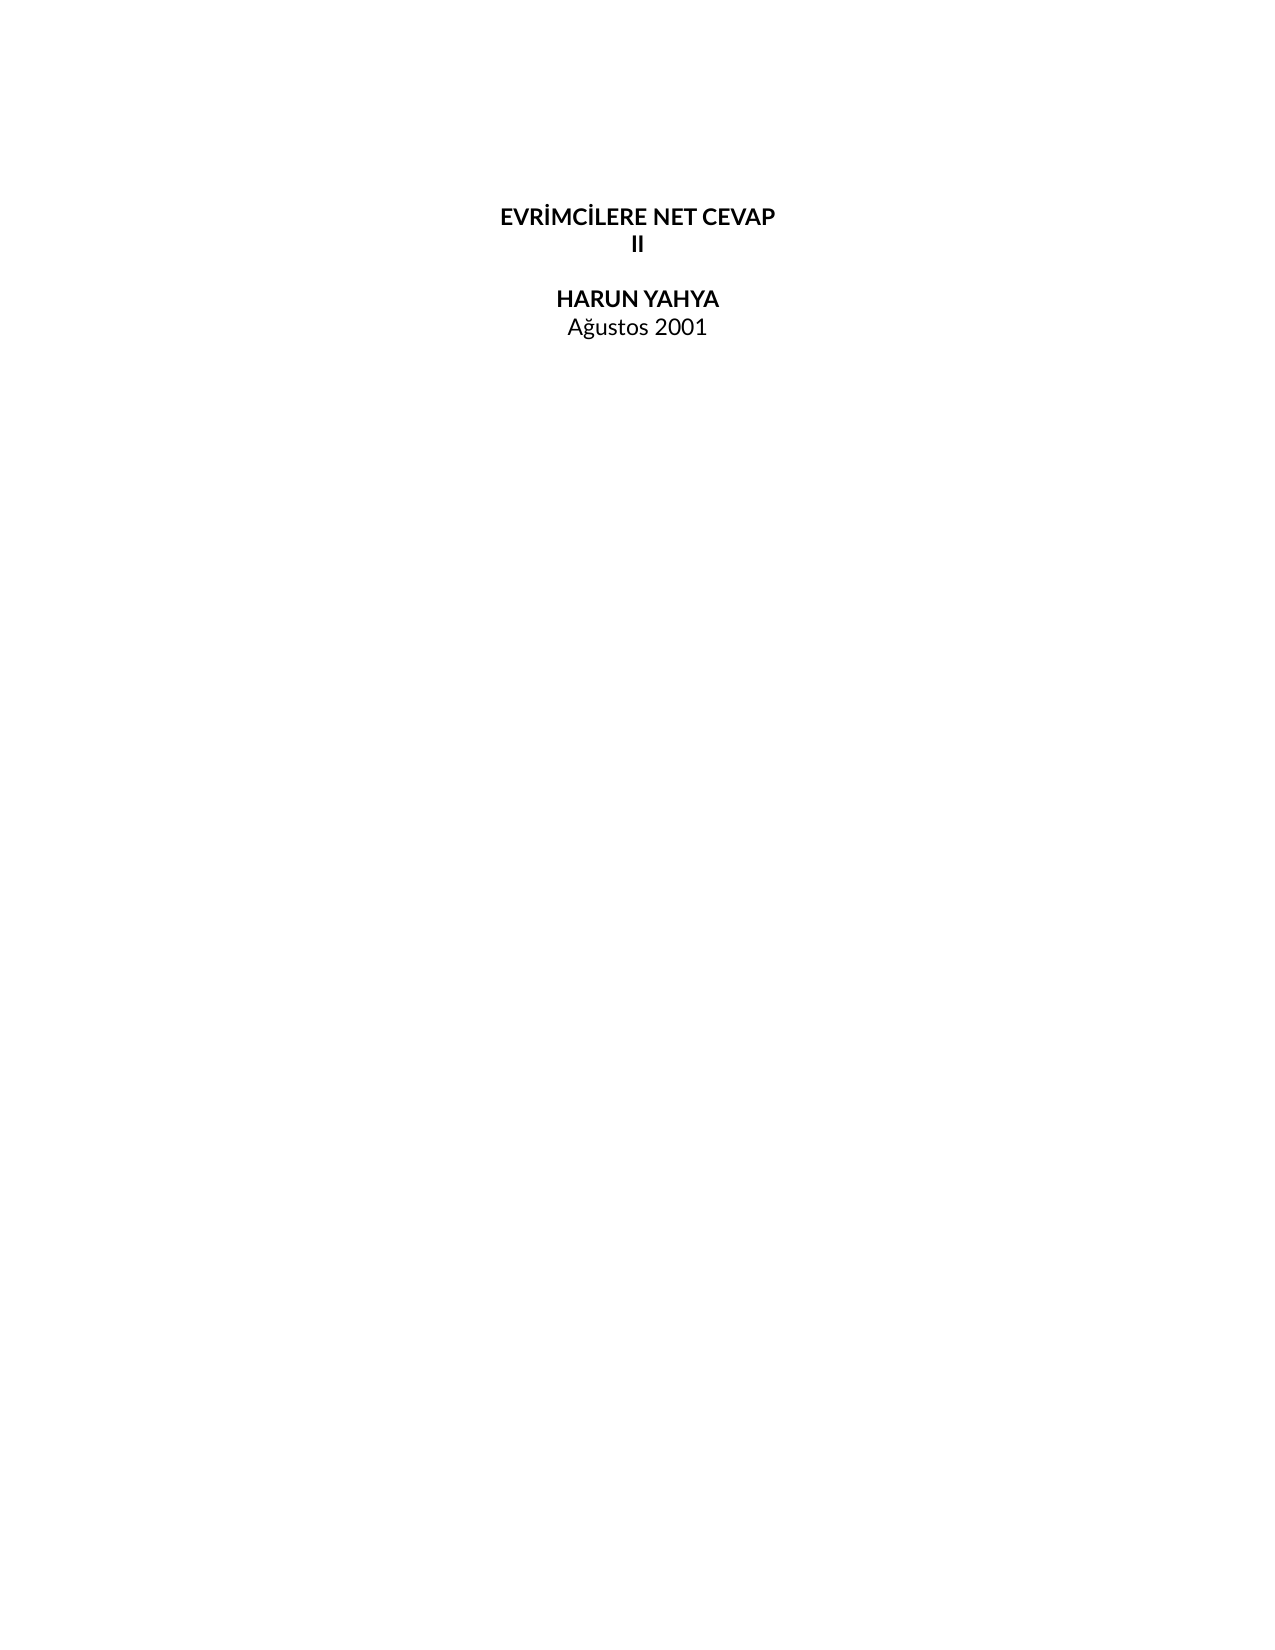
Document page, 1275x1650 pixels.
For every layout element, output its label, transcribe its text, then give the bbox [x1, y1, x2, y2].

subtitle Ağustos 2001 [112, 313, 1162, 340]
subtitle II [112, 230, 1162, 258]
subtitle HARUN YAHYA [112, 285, 1162, 313]
subtitle EVRİMCİLERE NET CEVAP [112, 203, 1162, 230]
